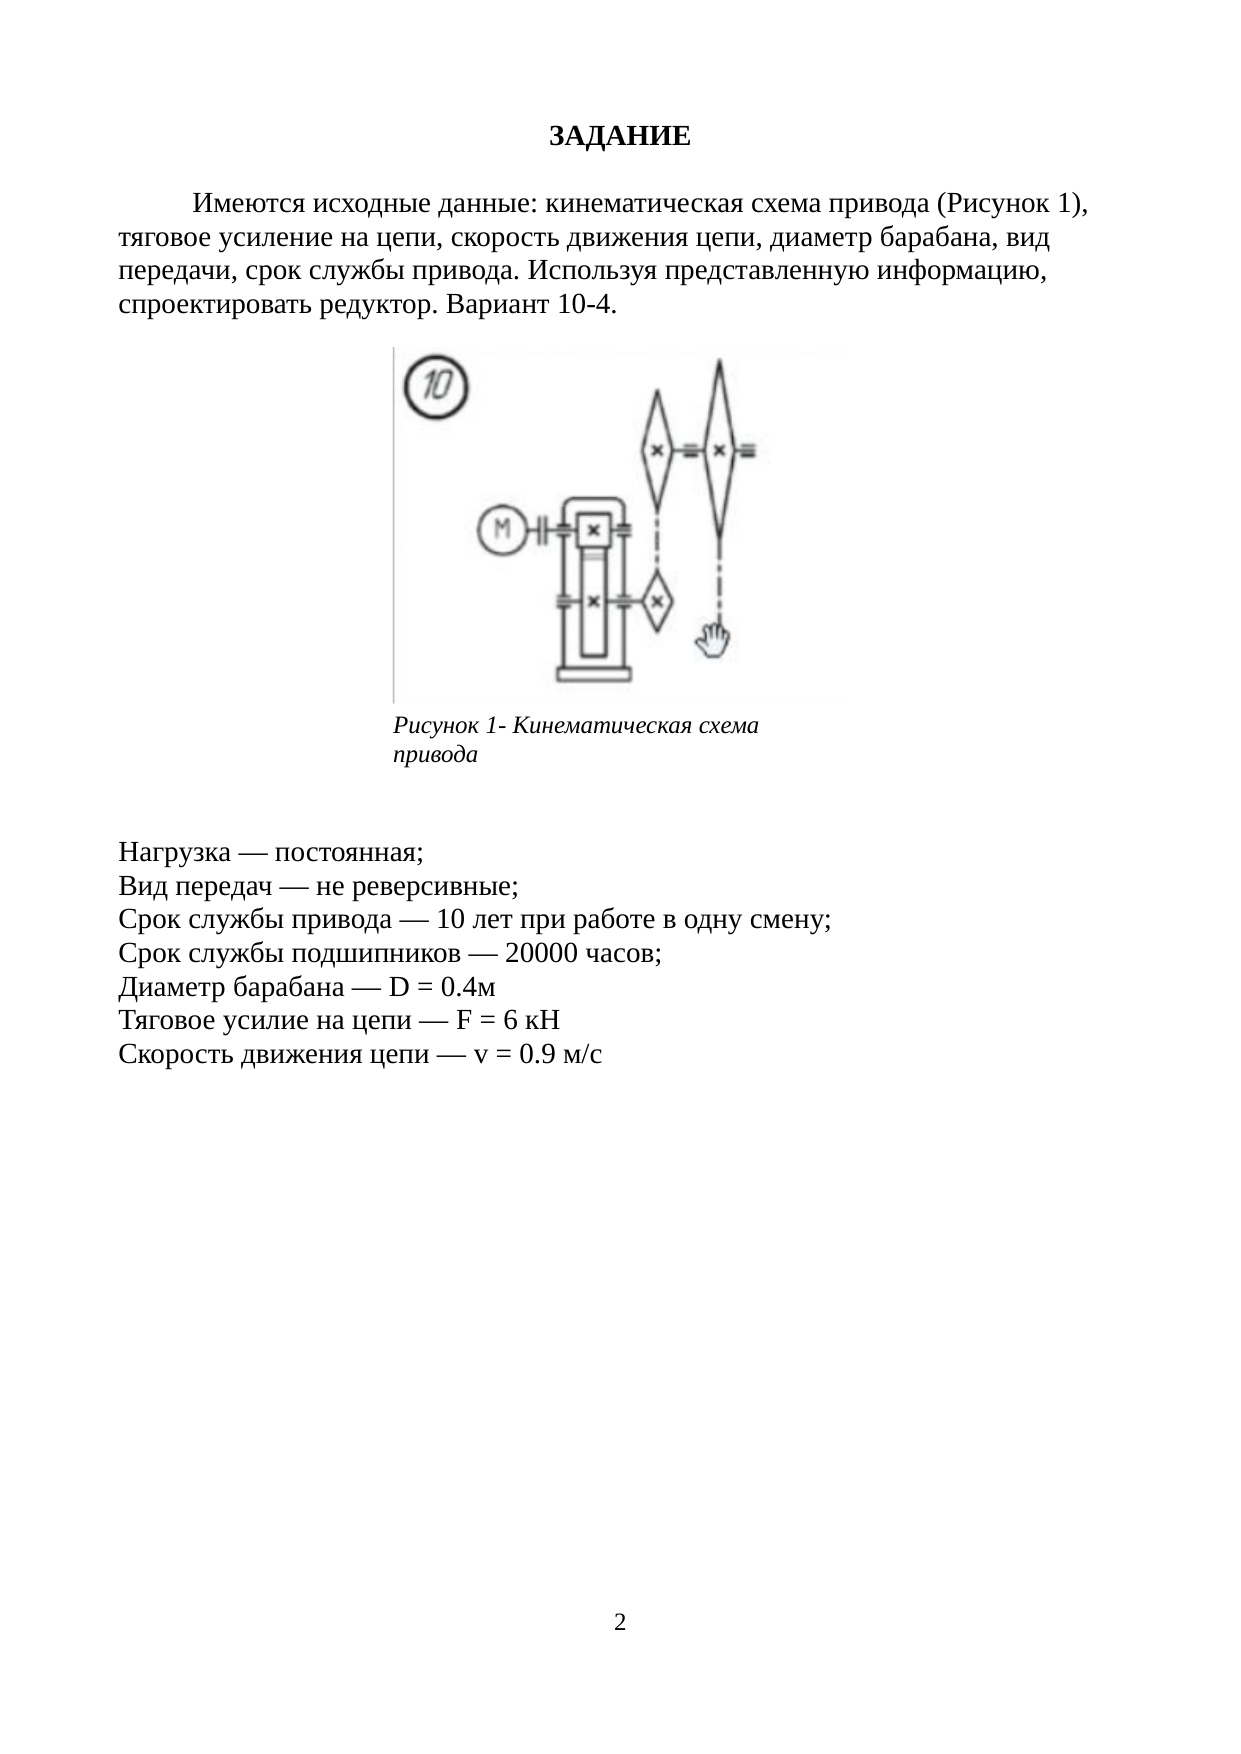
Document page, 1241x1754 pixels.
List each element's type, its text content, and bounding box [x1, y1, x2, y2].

text Вид передач — не реверсивные; [118, 868, 1122, 902]
text Рисунок 1- Кинематическая схема привода [393, 710, 847, 767]
text Срок службы подшипников — 20000 часов; [118, 935, 1122, 969]
text Срок службы привода — 10 лет при работе в одну смену; [118, 902, 1122, 935]
text Тяговое усилие на цепи — F = 6 кН [118, 1002, 1122, 1036]
text Скорость движения цепи — v = 0.9 м/c [118, 1036, 1122, 1069]
text Диаметр барабана — D = 0.4м [118, 969, 1122, 1002]
text Имеются исходные данные: кинематическая схема привода (Рисунок 1), тяговое усиление на цепи, скорость движения цепи, диаметр барабана, вид передачи, срок службы привода. Используя представленную информацию, спроектировать редуктор. Вариант 10-4. [118, 185, 1122, 319]
text Нагрузка — постоянная; [118, 834, 1122, 868]
text ЗАДАНИЕ [118, 118, 1122, 152]
picture [392, 347, 848, 710]
